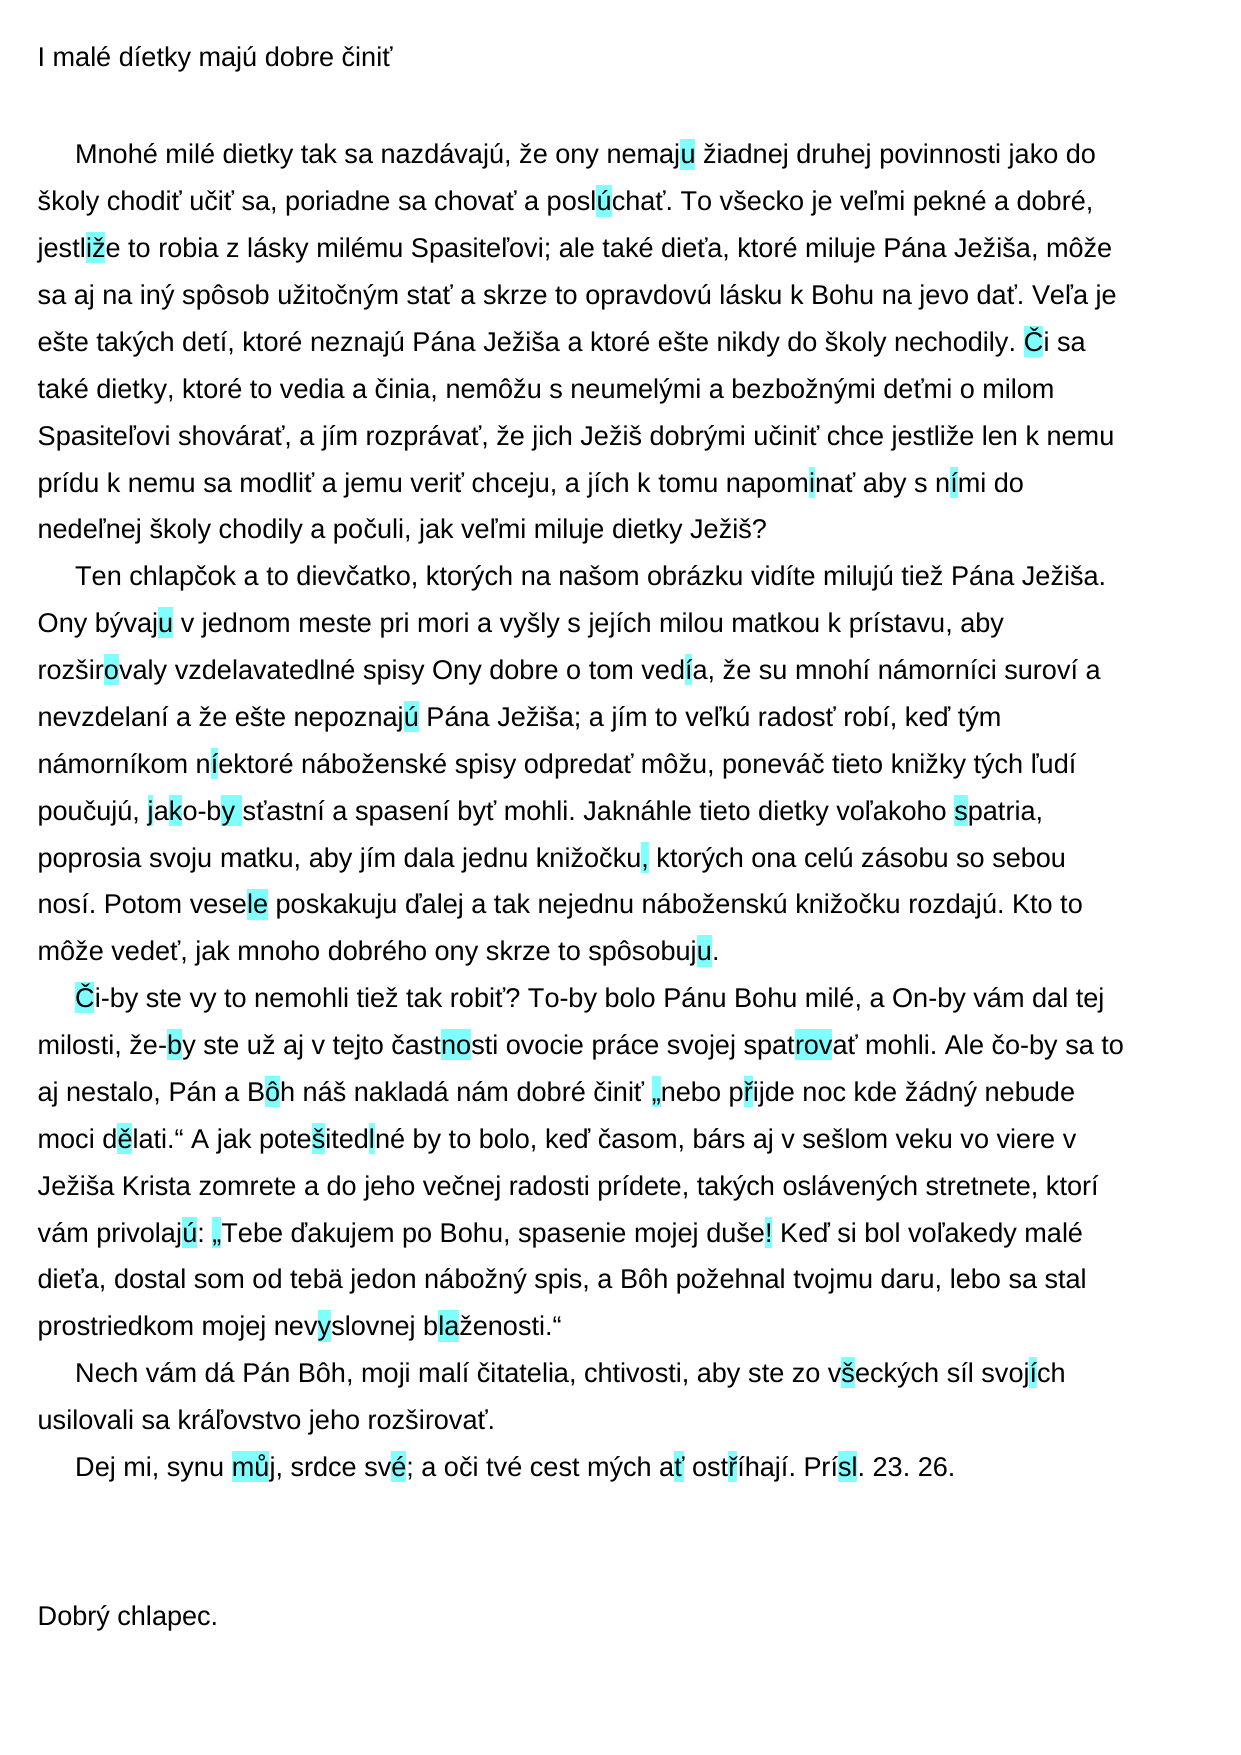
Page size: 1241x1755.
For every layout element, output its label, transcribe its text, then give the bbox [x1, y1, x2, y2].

text I malé díetky majú dobre činiť [37, 41, 1130, 72]
text Mnohé milé dietky tak sa nazdávajú, že ony nemaju žiadnej druhej povinnosti jako do školy chodiť učiť sa, poriadne sa chovať a poslúchať. To všecko je veľmi pekné a dobré, jestliže to robia z lásky milému Spasiteľovi; ale také dieťa, ktoré miluje Pána Ježiša, môže sa aj na iný spô­sob užitočným stať a skrze to opravdovú lásku k Bohu na jevo dať. Veľa je ešte takých detí, ktoré neznajú Pána Ježiša a ktoré ešte nikdy do školy nechodily. Či sa také dietky, ktoré to vedia a činia, nemôžu s neumelými a bezbožnými deťmi o milom Spasiteľovi shovárať, a jím rozprávať, že jich Ježiš dobrými učiniť chce jestliže len k nemu prídu k nemu sa modliť a jemu veriť chceju, a jích k tomu napominať aby s ními do nedeľnej školy chodily a po­čuli, jak veľmi miluje dietky Ježiš? [37, 138, 1130, 545]
text Nech vám dá Pán Bôh, moji malí či­tatelia, chtivosti, aby ste zo všeckých síl svojích usilovali sa kráľovstvo jeho rozši­rovať. [37, 1357, 1130, 1435]
text Ten chlapčok a to dievčatko, ktorých na našom obrázku vidíte milujú tiež Pána Ježiša. Ony bývaju v jednom meste pri mori a vyšly s jejích milou matkou k prí­stavu, aby rozširovaly vzdelavatedlné spisy Ony dobre o tom vedía, že su mnohí ná­morníci suroví a nevzdelaní a že ešte ne­poznajú Pána Ježiša; a jím to veľkú ra­dosť robí, keď tým námorníkom níektoré náboženské spisy odpredať môžu, poneváč tieto knižky tých ľudí poučujú, jako-by sťastní a spasení byť mohli. Jaknáhle tie­to dietky voľakoho spatria, poprosia svoju matku, aby jím dala jednu knižočku, kto­rých ona celú zásobu so sebou nosí. Potom vesele poskakuju ďalej a tak nejednu ná­boženskú knižočku rozdajú. Kto to môže vedeť, jak mnoho dobrého ony skrze to spôsobuju. [37, 560, 1130, 967]
text Či-by ste vy to nemohli tiež tak ro­biť? To-by bolo Pánu Bohu milé, a On-by vám dal tej milosti, že-by ste už aj v tejto častnosti ovocie práce svojej spatrovať mohli. Ale čo-by sa to aj nestalo, Pán a Bôh náš nakladá nám dobré činiť „nebo přijde noc kde žádný nebude moci dělati.“ A jak potešitedlné by to bolo, keď časom, bárs aj v sešlom veku vo viere v Ježiša Krista zomrete a do jeho večnej radosti prídete, takých oslávených stretnete, ktorí vám privolajú: „Tebe ďakujem po Bohu, spasenie mojej duše! Keď si bol voľakedy malé dieťa, dostal som od tebä jedon ná­božný spis, a Bôh požehnal tvojmu daru, lebo sa stal prostriedkom mojej nevyslov­nej blaženosti.“ [37, 982, 1130, 1342]
text Dej mi, synu můj, srdce své; a oči tvé cest mých ať ostříhají. Prísl. 23. 26. [37, 1451, 1130, 1482]
subtitle Dobrý chlapec. [37, 1600, 1130, 1631]
